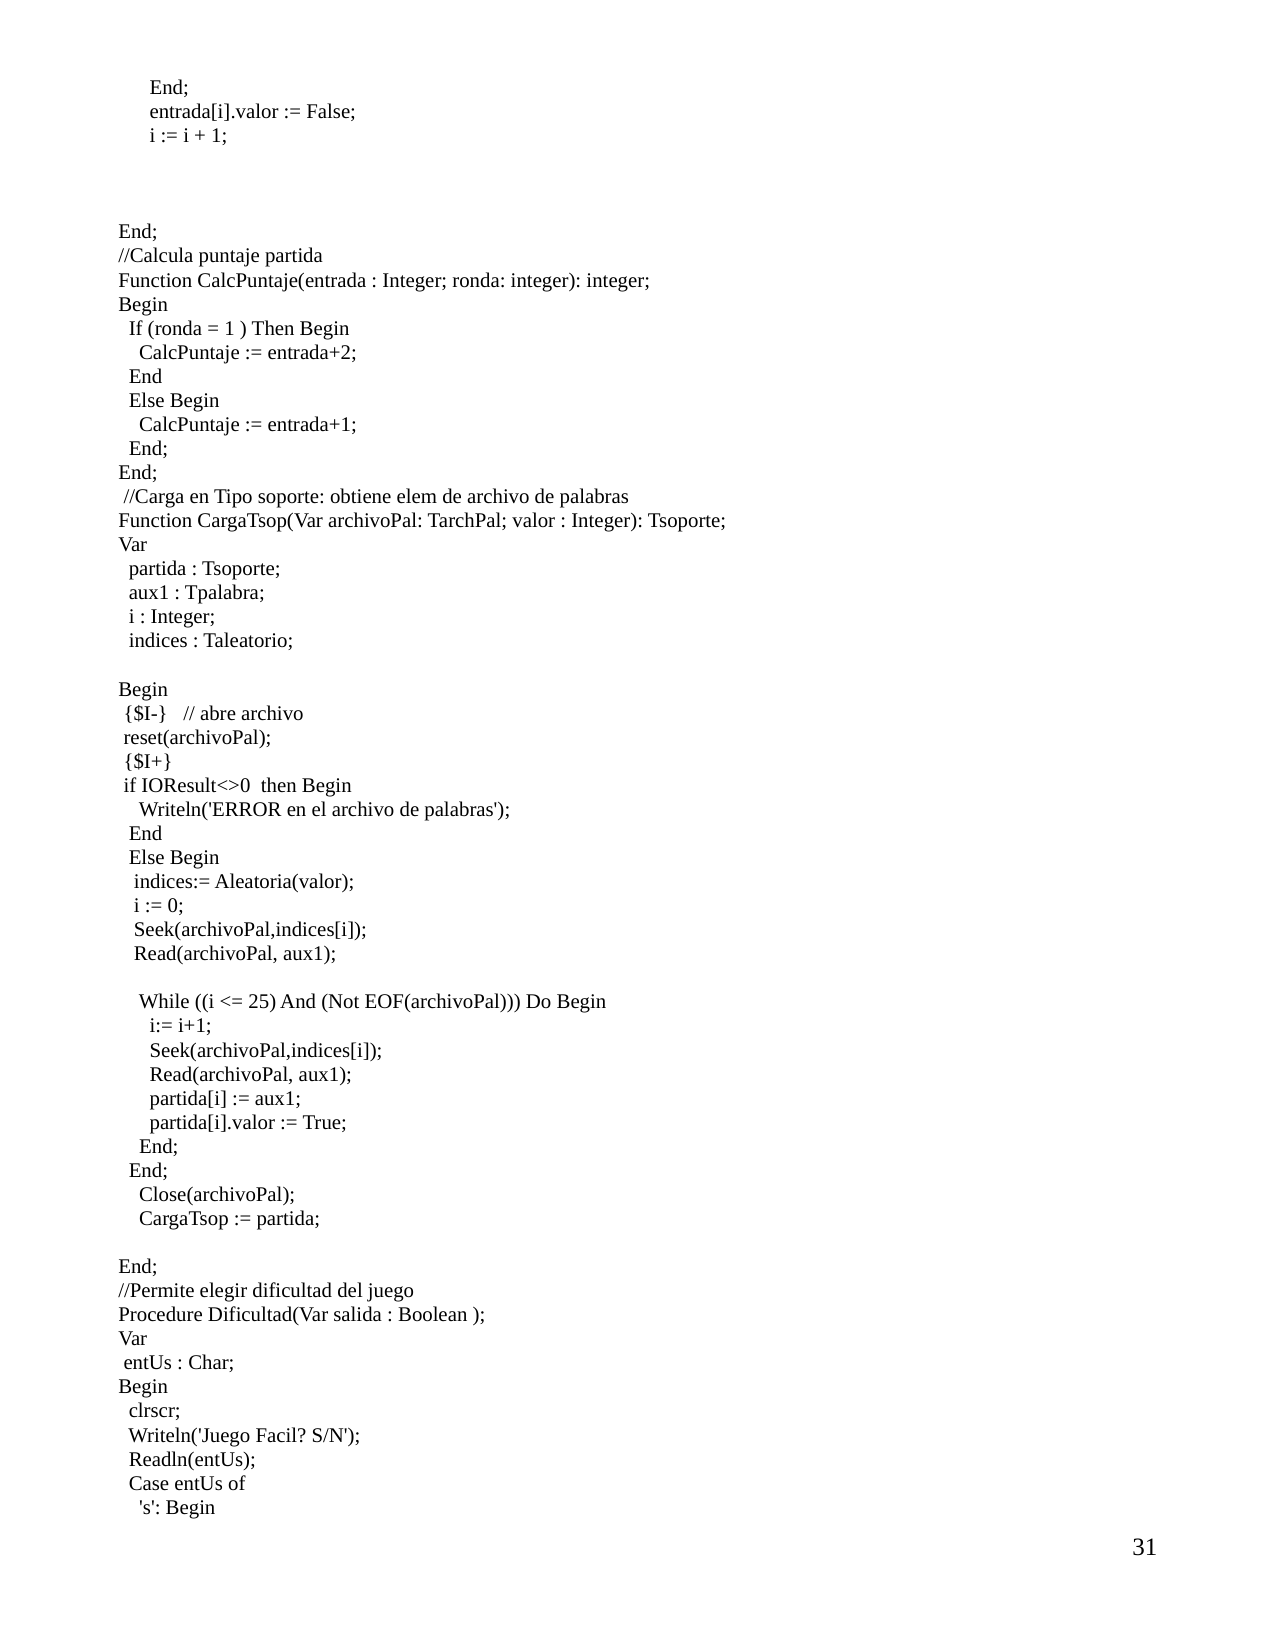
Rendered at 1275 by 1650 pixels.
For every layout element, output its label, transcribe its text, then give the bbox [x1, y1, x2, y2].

text if IOResult<>0 then Begin [118, 773, 1157, 797]
text Begin [118, 292, 1157, 316]
text i:= i+1; [118, 1013, 1157, 1037]
text clrscr; [118, 1398, 1157, 1422]
text //Permite elegir dificultad del juego [118, 1278, 1157, 1302]
text partida[i].valor := True; [118, 1110, 1157, 1134]
text indices : Taleatorio; [118, 628, 1157, 652]
text Seek(archivoPal,indices[i]); [118, 917, 1157, 941]
text Function CalcPuntaje(entrada : Integer; ronda: integer): integer; [118, 267, 1157, 292]
text Else Begin [118, 845, 1157, 869]
text Begin [118, 1374, 1157, 1398]
text End; [118, 219, 1157, 243]
text reset(archivoPal); [118, 725, 1157, 749]
text Var [118, 532, 1157, 556]
text entUs : Char; [118, 1350, 1157, 1374]
text Writeln('Juego Facil? S/N'); [118, 1422, 1157, 1447]
text i := i + 1; [118, 123, 1157, 147]
text i : Integer; [118, 604, 1157, 628]
text While ((i <= 25) And (Not EOF(archivoPal))) Do Begin [118, 989, 1157, 1013]
text Writeln('ERROR en el archivo de palabras'); [118, 797, 1157, 821]
text End; [118, 1158, 1157, 1182]
text {$I+} [118, 749, 1157, 773]
text Read(archivoPal, aux1); [118, 1062, 1157, 1086]
text Begin [118, 677, 1157, 701]
text //Carga en Tipo soporte: obtiene elem de archivo de palabras [118, 484, 1157, 508]
text i := 0; [118, 893, 1157, 917]
text CargaTsop := partida; [118, 1206, 1157, 1230]
text Case entUs of [118, 1471, 1157, 1495]
text CalcPuntaje := entrada+2; [118, 340, 1157, 364]
text End [118, 364, 1157, 388]
text CalcPuntaje := entrada+1; [118, 412, 1157, 436]
text {$I-} // abre archivo [118, 701, 1157, 725]
text End; [118, 436, 1157, 460]
text End; [118, 75, 1157, 99]
text Readln(entUs); [118, 1447, 1157, 1471]
text End; [118, 1134, 1157, 1158]
text indices:= Aleatoria(valor); [118, 869, 1157, 893]
text aux1 : Tpalabra; [118, 580, 1157, 604]
text End [118, 821, 1157, 845]
text End; [118, 460, 1157, 484]
text Close(archivoPal); [118, 1182, 1157, 1206]
text End; [118, 1254, 1157, 1278]
text Else Begin [118, 388, 1157, 412]
text If (ronda = 1 ) Then Begin [118, 316, 1157, 340]
text Function CargaTsop(Var archivoPal: TarchPal; valor : Integer): Tsoporte; [118, 508, 1157, 532]
text Read(archivoPal, aux1); [118, 941, 1157, 965]
text Var [118, 1326, 1157, 1350]
text partida : Tsoporte; [118, 556, 1157, 580]
text partida[i] := aux1; [118, 1086, 1157, 1110]
text //Calcula puntaje partida [118, 243, 1157, 267]
text Procedure Dificultad(Var salida : Boolean ); [118, 1302, 1157, 1326]
text 's': Begin [118, 1495, 1157, 1519]
text entrada[i].valor := False; [118, 99, 1157, 123]
text Seek(archivoPal,indices[i]); [118, 1037, 1157, 1062]
